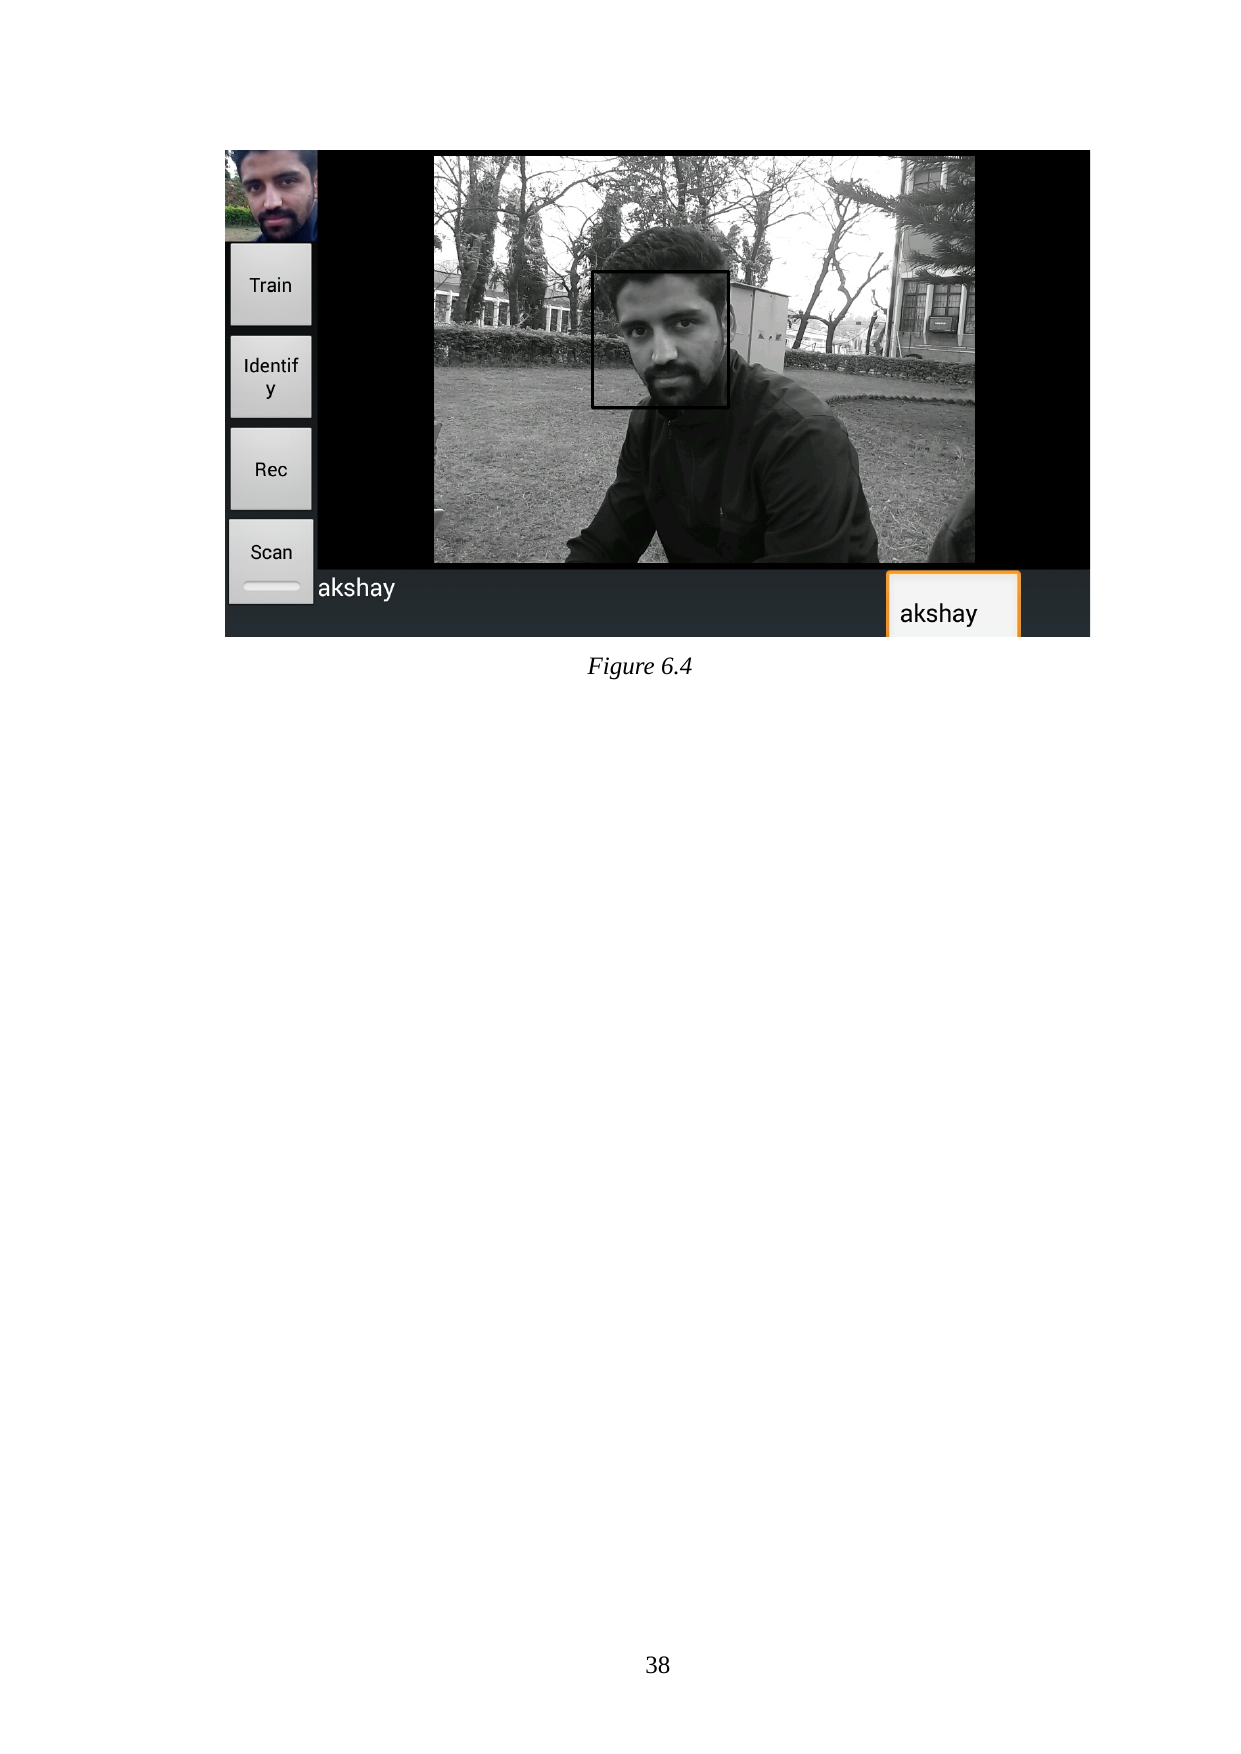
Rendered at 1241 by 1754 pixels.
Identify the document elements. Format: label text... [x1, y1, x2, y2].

picture [225, 150, 1091, 637]
text Figure 6.4 [225, 637, 1090, 680]
